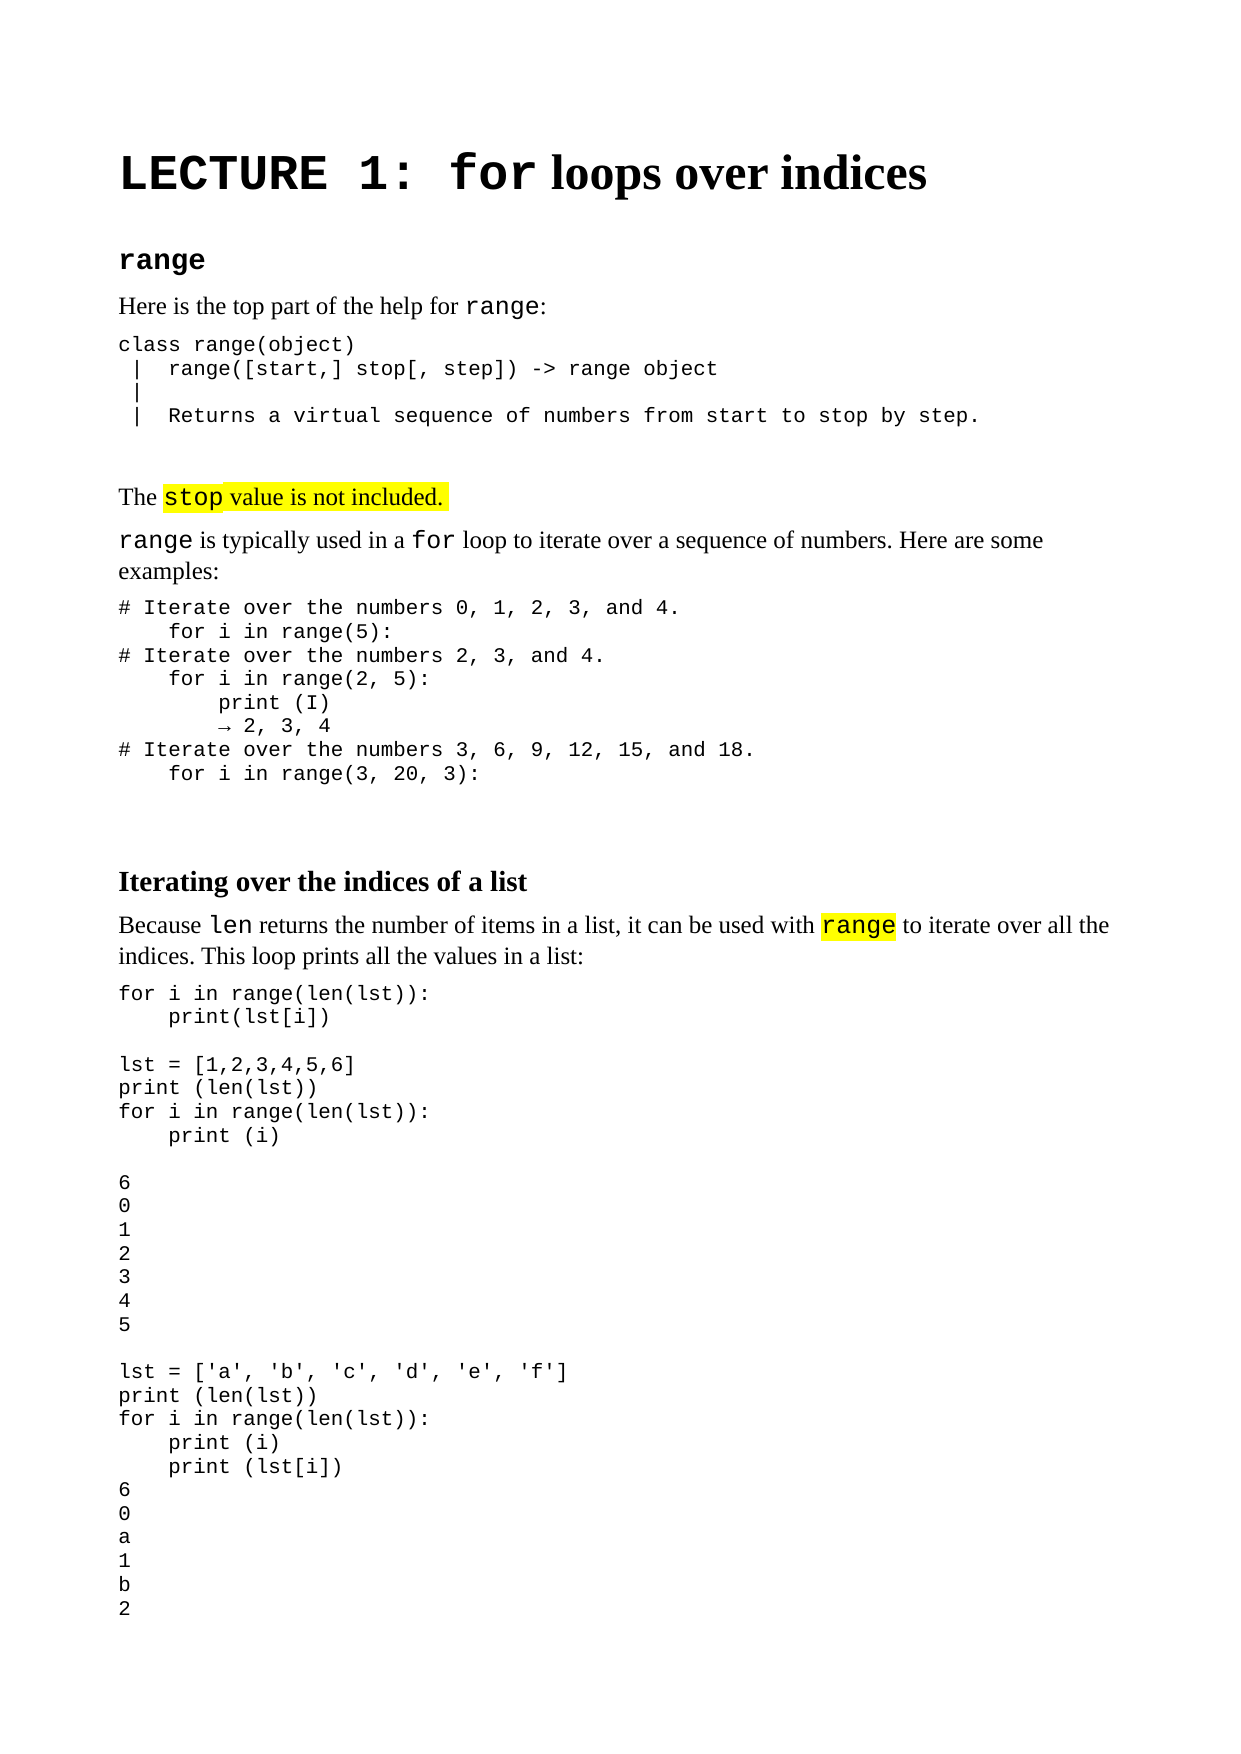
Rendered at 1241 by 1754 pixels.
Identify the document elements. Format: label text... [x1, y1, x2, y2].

text 5 [118, 1314, 1122, 1337]
subtitle LECTURE 1: for loops over indices [118, 143, 1122, 205]
text 2 [118, 1243, 1122, 1266]
text for i in range(len(lst)): [118, 1101, 1122, 1124]
text for i in range(5): [118, 621, 1122, 644]
text 6 [118, 1172, 1122, 1196]
text lst = [1,2,3,4,5,6] [118, 1054, 1122, 1077]
text print (I) [118, 692, 1122, 716]
text print (len(lst)) [118, 1385, 1122, 1408]
text Because len returns the number of items in a list, it can be used with range to iterate over all the indices. This loop prints all the values in a list: [118, 911, 1122, 970]
text a [118, 1527, 1122, 1550]
text # Iterate over the numbers 2, 3, and 4. [118, 644, 1122, 668]
text 0 [118, 1503, 1122, 1527]
text for i in range(3, 20, 3): [118, 763, 1122, 786]
text 6 [118, 1479, 1122, 1503]
text lst = ['a', 'b', 'c', 'd', 'e', 'f'] [118, 1361, 1122, 1385]
text range is typically used in a for loop to iterate over a sequence of numbers. Here are some examples: [118, 525, 1122, 585]
text class range(object) [118, 334, 1122, 358]
text | range([start,] stop[, step]) -> range object [118, 358, 1122, 381]
text | [118, 381, 1122, 405]
text # Iterate over the numbers 3, 6, 9, 12, 15, and 18. [118, 739, 1122, 763]
text print (i) [118, 1432, 1122, 1456]
text Here is the top part of the help for range: [118, 291, 1122, 322]
text 1 [118, 1219, 1122, 1243]
text 2 [118, 1597, 1122, 1621]
text # Iterate over the numbers 0, 1, 2, 3, and 4. [118, 597, 1122, 621]
text print(lst[i]) [118, 1006, 1122, 1030]
subtitle range [118, 242, 1122, 278]
text 4 [118, 1290, 1122, 1314]
text for i in range(len(lst)): [118, 1408, 1122, 1432]
text print (len(lst)) [118, 1077, 1122, 1101]
text b [118, 1574, 1122, 1597]
text → 2, 3, 4 [118, 716, 1122, 739]
text print (i) [118, 1124, 1122, 1148]
text 0 [118, 1196, 1122, 1219]
text | Returns a virtual sequence of numbers from start to stop by step. [118, 405, 1122, 429]
text The stop value is not included. [118, 482, 1122, 513]
subtitle Iterating over the indices of a list [118, 864, 1122, 898]
text print (lst[i]) [118, 1456, 1122, 1479]
text 3 [118, 1266, 1122, 1290]
text for i in range(2, 5): [118, 668, 1122, 692]
text 1 [118, 1550, 1122, 1574]
text for i in range(len(lst)): [118, 983, 1122, 1006]
